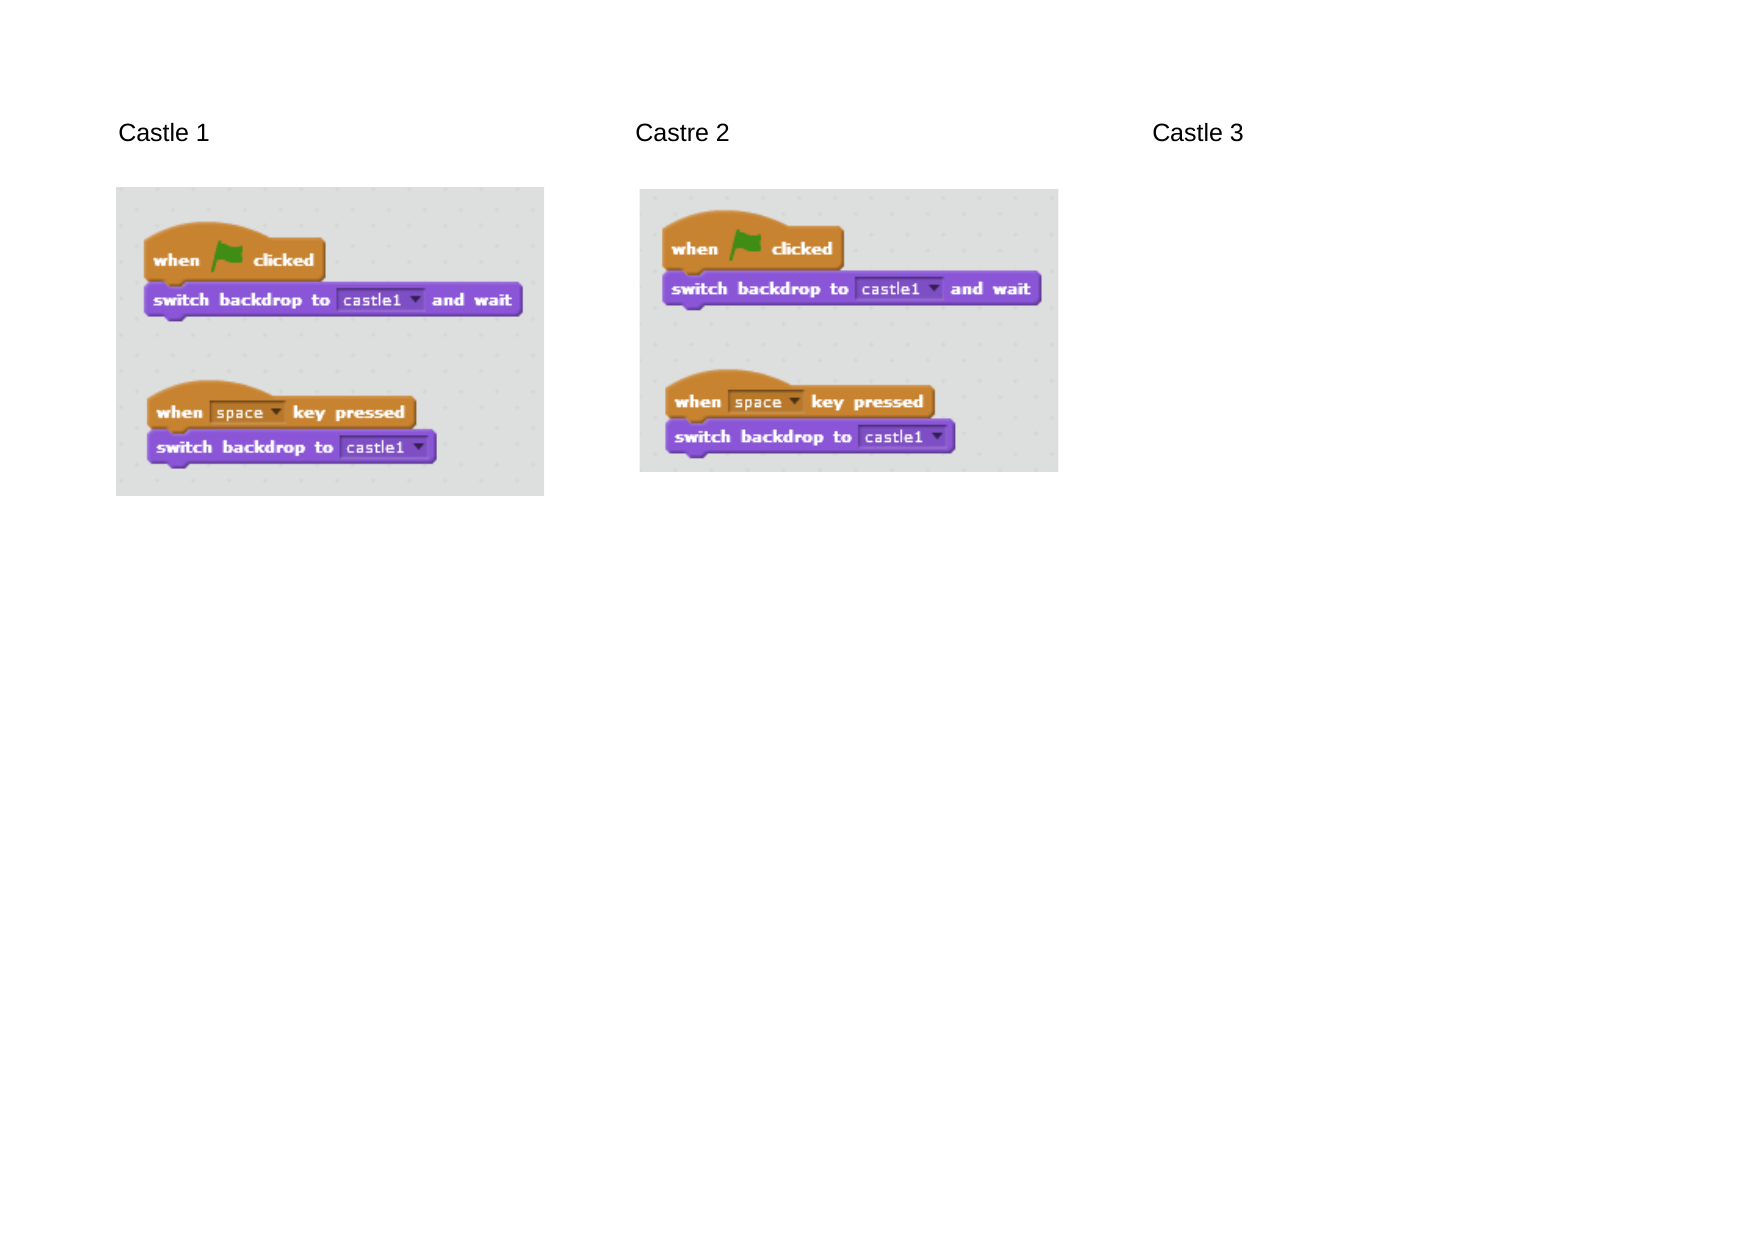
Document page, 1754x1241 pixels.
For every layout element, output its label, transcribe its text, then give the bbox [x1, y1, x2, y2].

text Castle 1 Castre 2 Castle 3 [118, 118, 1636, 147]
